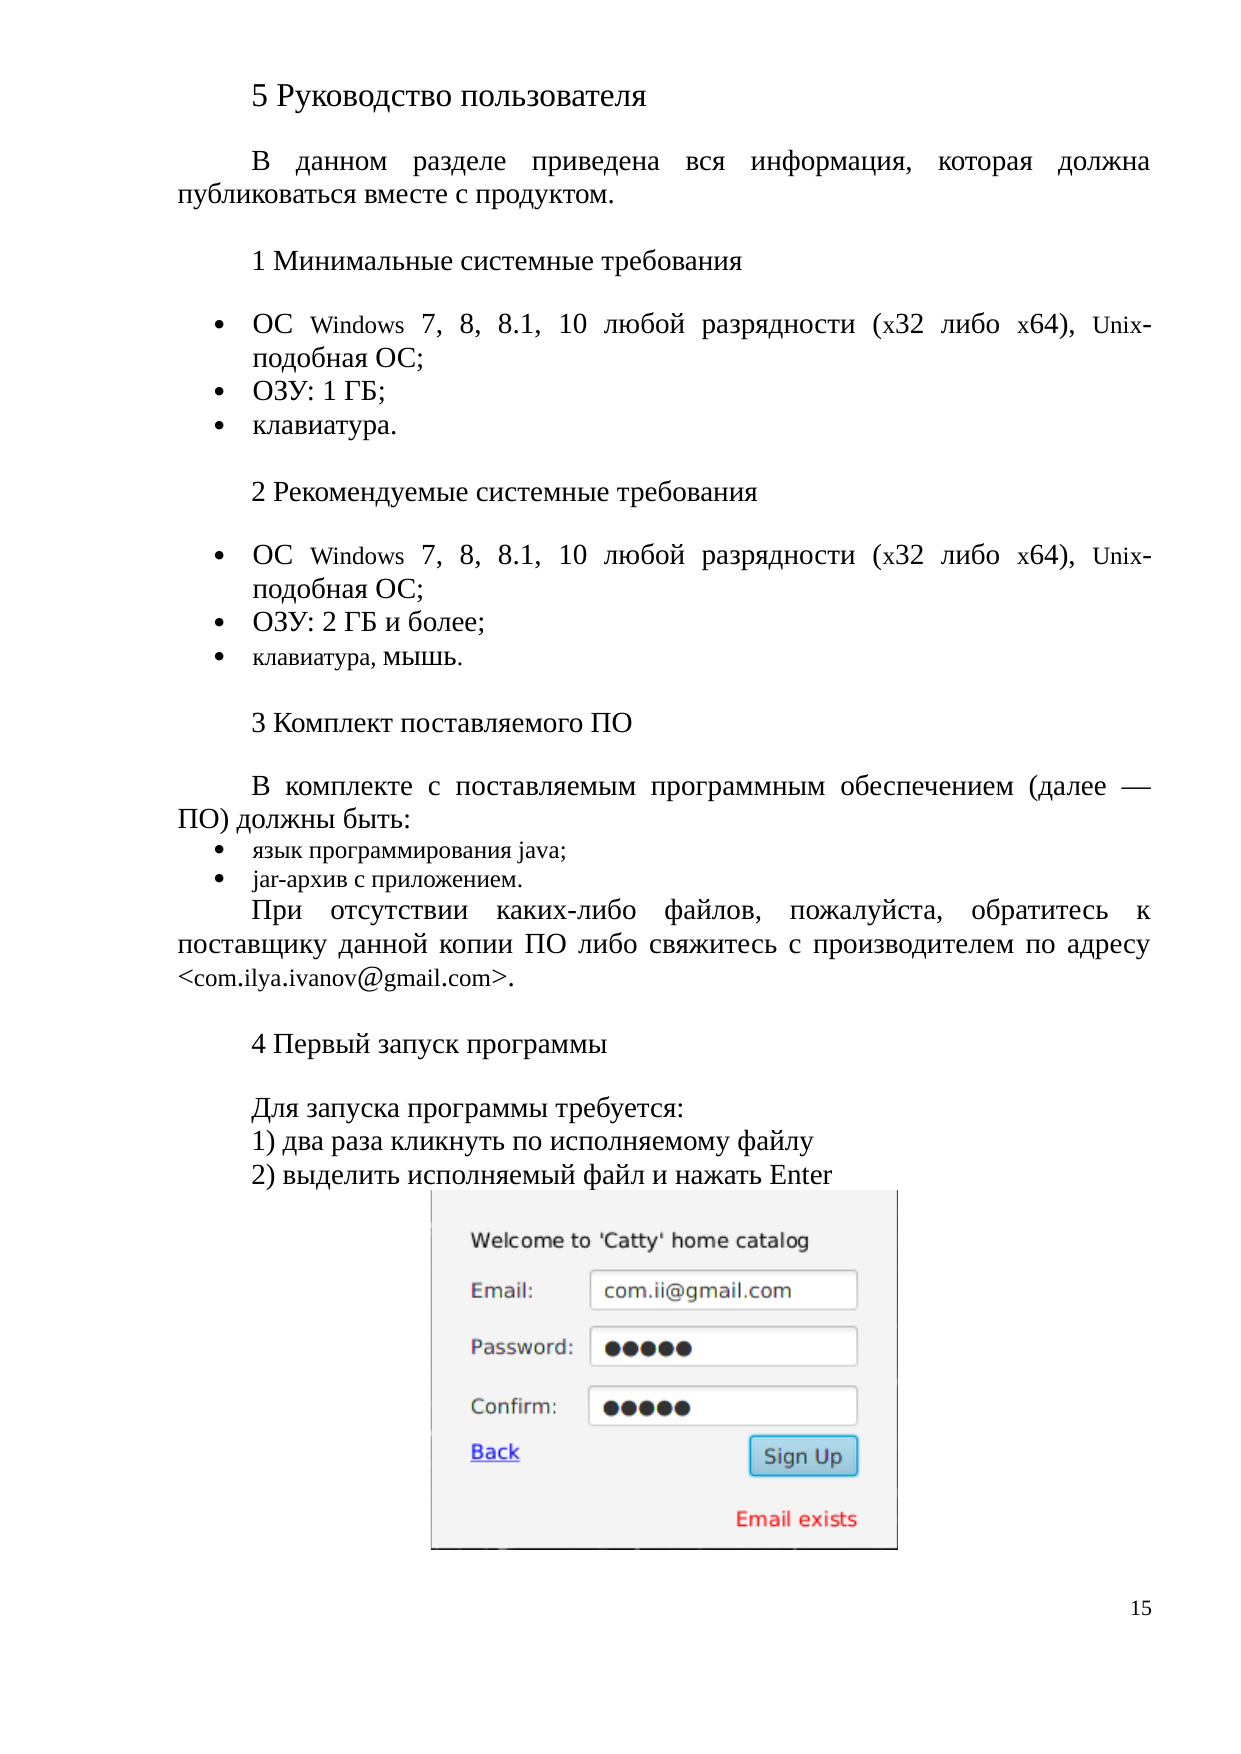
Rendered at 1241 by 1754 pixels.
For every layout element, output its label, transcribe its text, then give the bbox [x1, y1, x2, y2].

text В данном разделе приведена вся информация, которая должна публиковаться вместе с продуктом. [177, 143, 1152, 210]
text 1 Минимальные системные требования [251, 243, 1152, 277]
text 3 Комплект поставляемого ПО [251, 705, 1152, 738]
text Для запуска программы требуется: [177, 1090, 1152, 1123]
text 1) два раза кликнуть по исполняемому файлу [177, 1123, 1152, 1157]
list jar-архив с приложением. [215, 864, 1152, 892]
list ОС Windows 7, 8, 8.1, 10 любой разрядности (x32 либо x64), Unix-подобная ОС; [215, 537, 1152, 604]
text При отсутствии каких-либо файлов, пожалуйста, обратитесь к поставщику данной копии ПО либо свяжитесь с производителем по адресу <com.ilya.ivanov@gmail.com>. [177, 892, 1152, 993]
list ОЗУ: 1 ГБ; [215, 373, 1152, 407]
list клавиатура, мышь. [215, 638, 1152, 671]
list клавиатура. [215, 407, 1152, 441]
text В комплекте с поставляемым программным обеспечением (далее — ПО) должны быть: [177, 768, 1152, 835]
list язык программирования java; [215, 835, 1152, 864]
text 2 Рекомендуемые системные требования [251, 474, 1152, 508]
list ОЗУ: 2 ГБ и более; [215, 604, 1152, 638]
list ОС Windows 7, 8, 8.1, 10 любой разрядности (x32 либо x64), Unix-подобная ОС; [215, 306, 1152, 373]
text 5 Руководство пользователя [251, 75, 1152, 113]
text 2) выделить исполняемый файл и нажать Enter [177, 1157, 1152, 1190]
text 4 Первый запуск программы [251, 1027, 1152, 1060]
